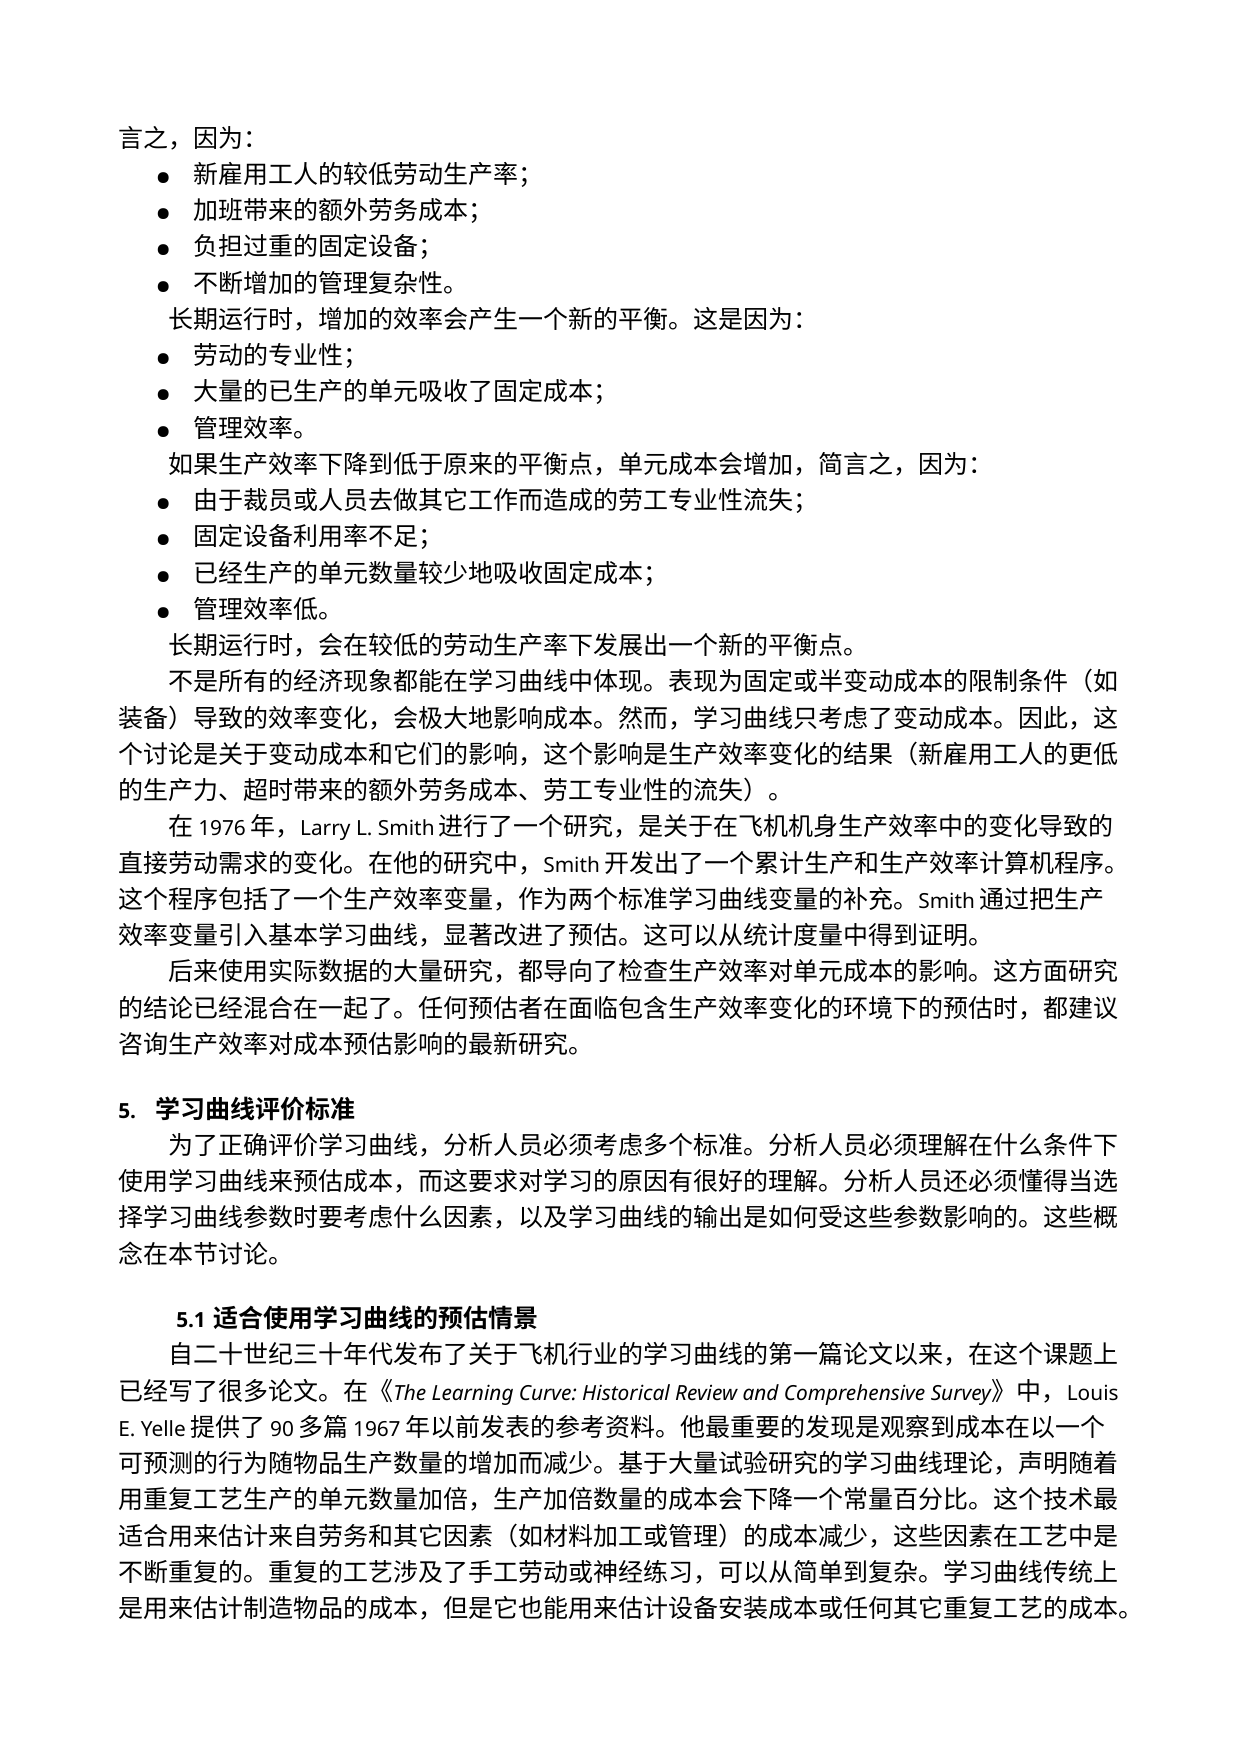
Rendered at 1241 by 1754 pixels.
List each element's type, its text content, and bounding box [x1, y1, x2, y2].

text 长期运行时，会在较低的劳动生产率下发展出一个新的平衡点。 [118, 626, 1122, 662]
list 适合使用学习曲线的预估情景 [176, 1299, 1122, 1335]
list 不断增加的管理复杂性。 [156, 263, 1122, 299]
text 自二十世纪三十年代发布了关于飞机行业的学习曲线的第一篇论文以来，在这个课题上已经写了很多论文。在《The Learning Curve: Historical Review and Comprehensive Survey》中，Louis E. Yelle提供了90多篇1967年以前发表的参考资料。他最重要的发现是观察到成本在以一个可预测的行为随物品生产数量的增加而减少。基于大量试验研究的学习曲线理论，声明随着用重复工艺生产的单元数量加倍，生产加倍数量的成本会下降一个常量百分比。这个技术最适合用来估计来自劳务和其它因素（如材料加工或管理）的成本减少，这些因素在工艺中是不断重复的。重复的工艺涉及了手工劳动或神经练习，可以从简单到复杂。学习曲线传统上是用来估计制造物品的成本，但是它也能用来估计设备安装成本或任何其它重复工艺的成本。 [118, 1335, 1122, 1625]
text 言之，因为： [118, 118, 1122, 154]
list 大量的已生产的单元吸收了固定成本； [156, 372, 1122, 408]
text 不是所有的经济现象都能在学习曲线中体现。表现为固定或半变动成本的限制条件（如装备）导致的效率变化，会极大地影响成本。然而，学习曲线只考虑了变动成本。因此，这个讨论是关于变动成本和它们的影响，这个影响是生产效率变化的结果（新雇用工人的更低的生产力、超时带来的额外劳务成本、劳工专业性的流失）。 [118, 662, 1122, 807]
list 负担过重的固定设备； [156, 227, 1122, 263]
list 由于裁员或人员去做其它工作而造成的劳工专业性流失； [156, 481, 1122, 517]
text 长期运行时，增加的效率会产生一个新的平衡。这是因为： [118, 299, 1122, 336]
list 劳动的专业性； [156, 336, 1122, 372]
text 如果生产效率下降到低于原来的平衡点，单元成本会增加，简言之，因为： [118, 444, 1122, 481]
list 管理效率。 [156, 408, 1122, 444]
list 加班带来的额外劳务成本； [156, 191, 1122, 227]
list 学习曲线评价标准 [118, 1089, 1122, 1125]
list 固定设备利用率不足； [156, 517, 1122, 553]
text 为了正确评价学习曲线，分析人员必须考虑多个标准。分析人员必须理解在什么条件下使用学习曲线来预估成本，而这要求对学习的原因有很好的理解。分析人员还必须懂得当选择学习曲线参数时要考虑什么因素，以及学习曲线的输出是如何受这些参数影响的。这些概念在本节讨论。 [118, 1125, 1122, 1270]
list 管理效率低。 [156, 589, 1122, 626]
list 新雇用工人的较低劳动生产率； [156, 154, 1122, 191]
text 在1976年，Larry L. Smith进行了一个研究，是关于在飞机机身生产效率中的变化导致的直接劳动需求的变化。在他的研究中，Smith开发出了一个累计生产和生产效率计算机程序。这个程序包括了一个生产效率变量，作为两个标准学习曲线变量的补充。Smith通过把生产效率变量引入基本学习曲线，显著改进了预估。这可以从统计度量中得到证明。 [118, 807, 1122, 952]
list 已经生产的单元数量较少地吸收固定成本； [156, 553, 1122, 589]
text 后来使用实际数据的大量研究，都导向了检查生产效率对单元成本的影响。这方面研究的结论已经混合在一起了。任何预估者在面临包含生产效率变化的环境下的预估时，都建议咨询生产效率对成本预估影响的最新研究。 [118, 952, 1122, 1061]
